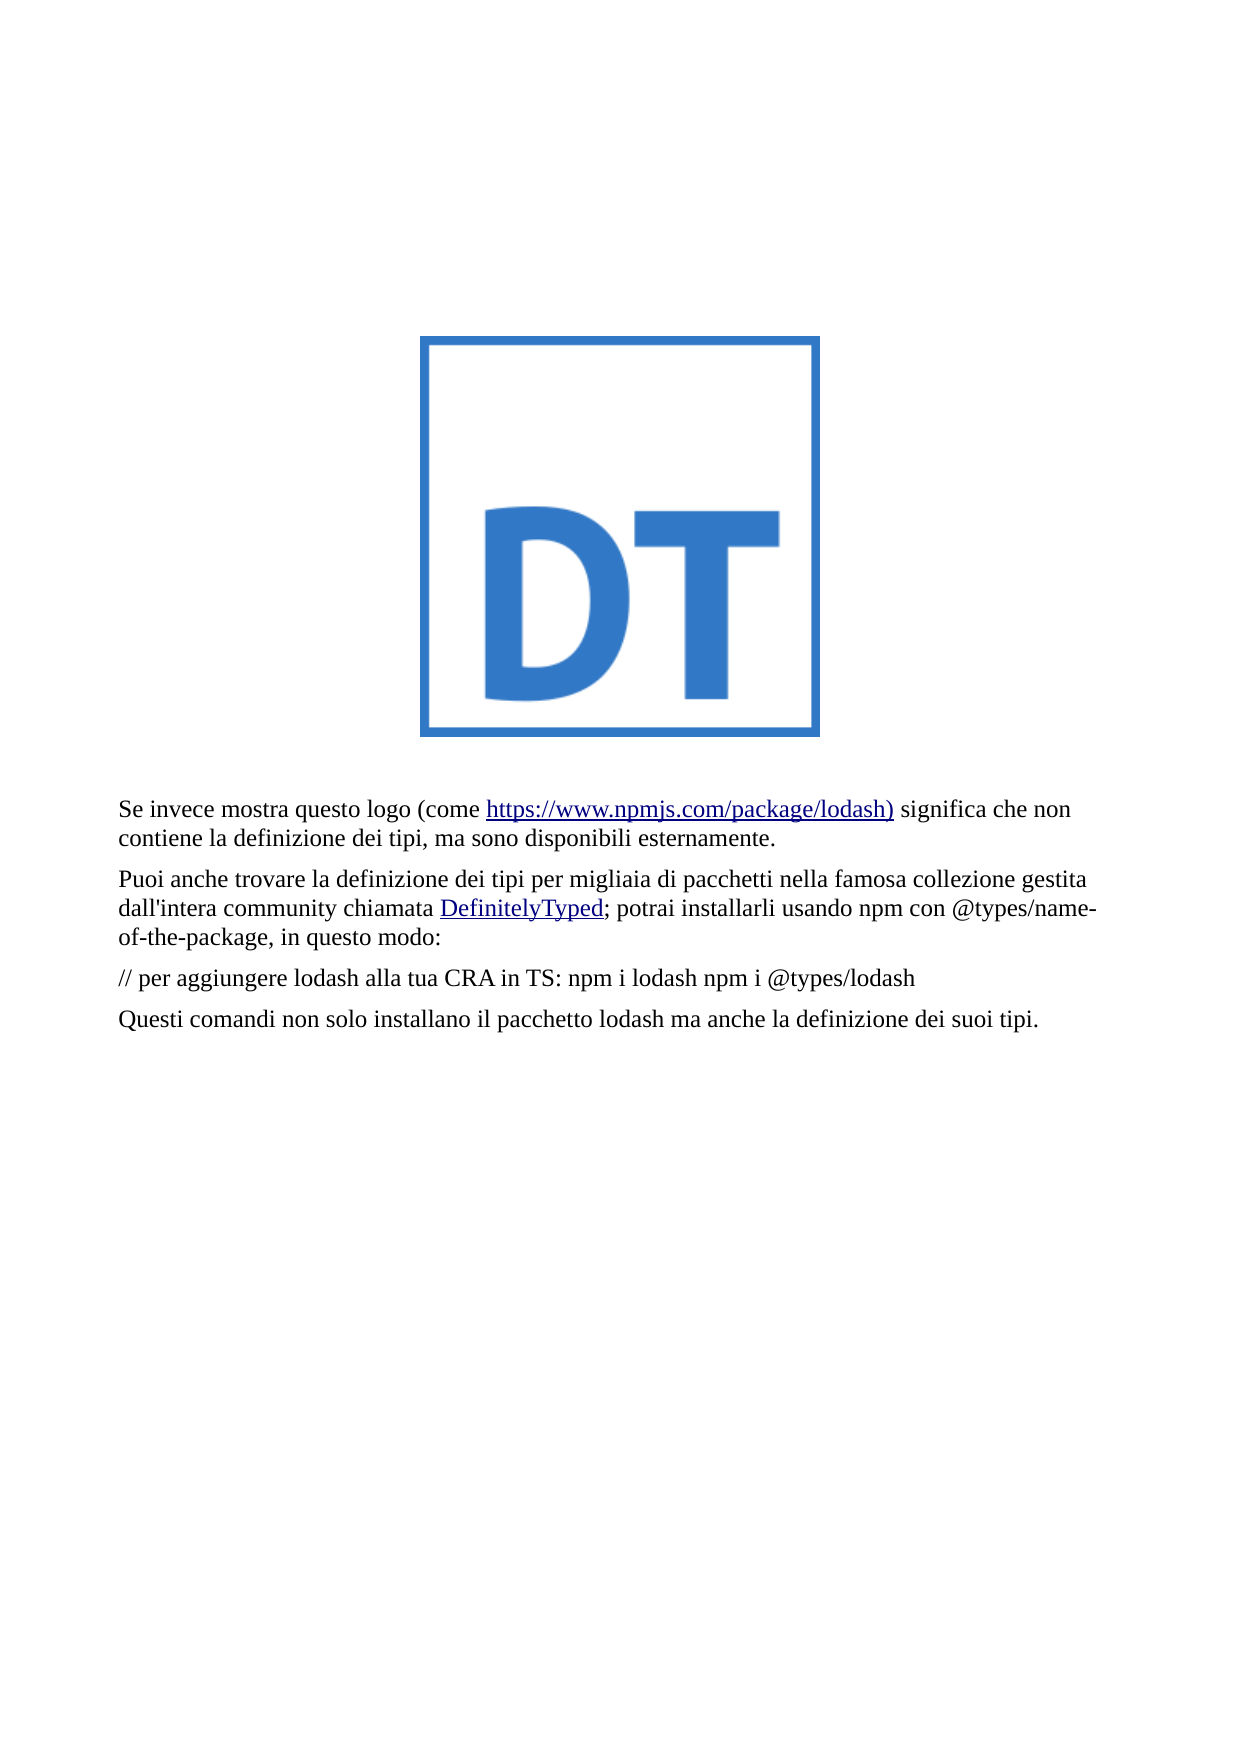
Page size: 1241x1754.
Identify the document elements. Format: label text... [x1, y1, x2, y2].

text Se invece mostra questo logo (come https://www.npmjs.com/package/lodash) significa che non contiene la definizione dei tipi, ma sono disponibili esternamente. [118, 794, 1122, 852]
text Questi comandi non solo installano il pacchetto lodash ma anche la definizione dei suoi tipi. [118, 1004, 1122, 1033]
text Puoi anche trovare la definizione dei tipi per migliaia di pacchetti nella famosa collezione gestita dall'intera community chiamata DefinitelyTyped; potrai installarli usando npm con @types/name-of-the-package, in questo modo: [118, 864, 1122, 950]
text // per aggiungere lodash alla tua CRA in TS: npm i lodash npm i @types/lodash [118, 963, 1122, 992]
picture [420, 336, 820, 737]
